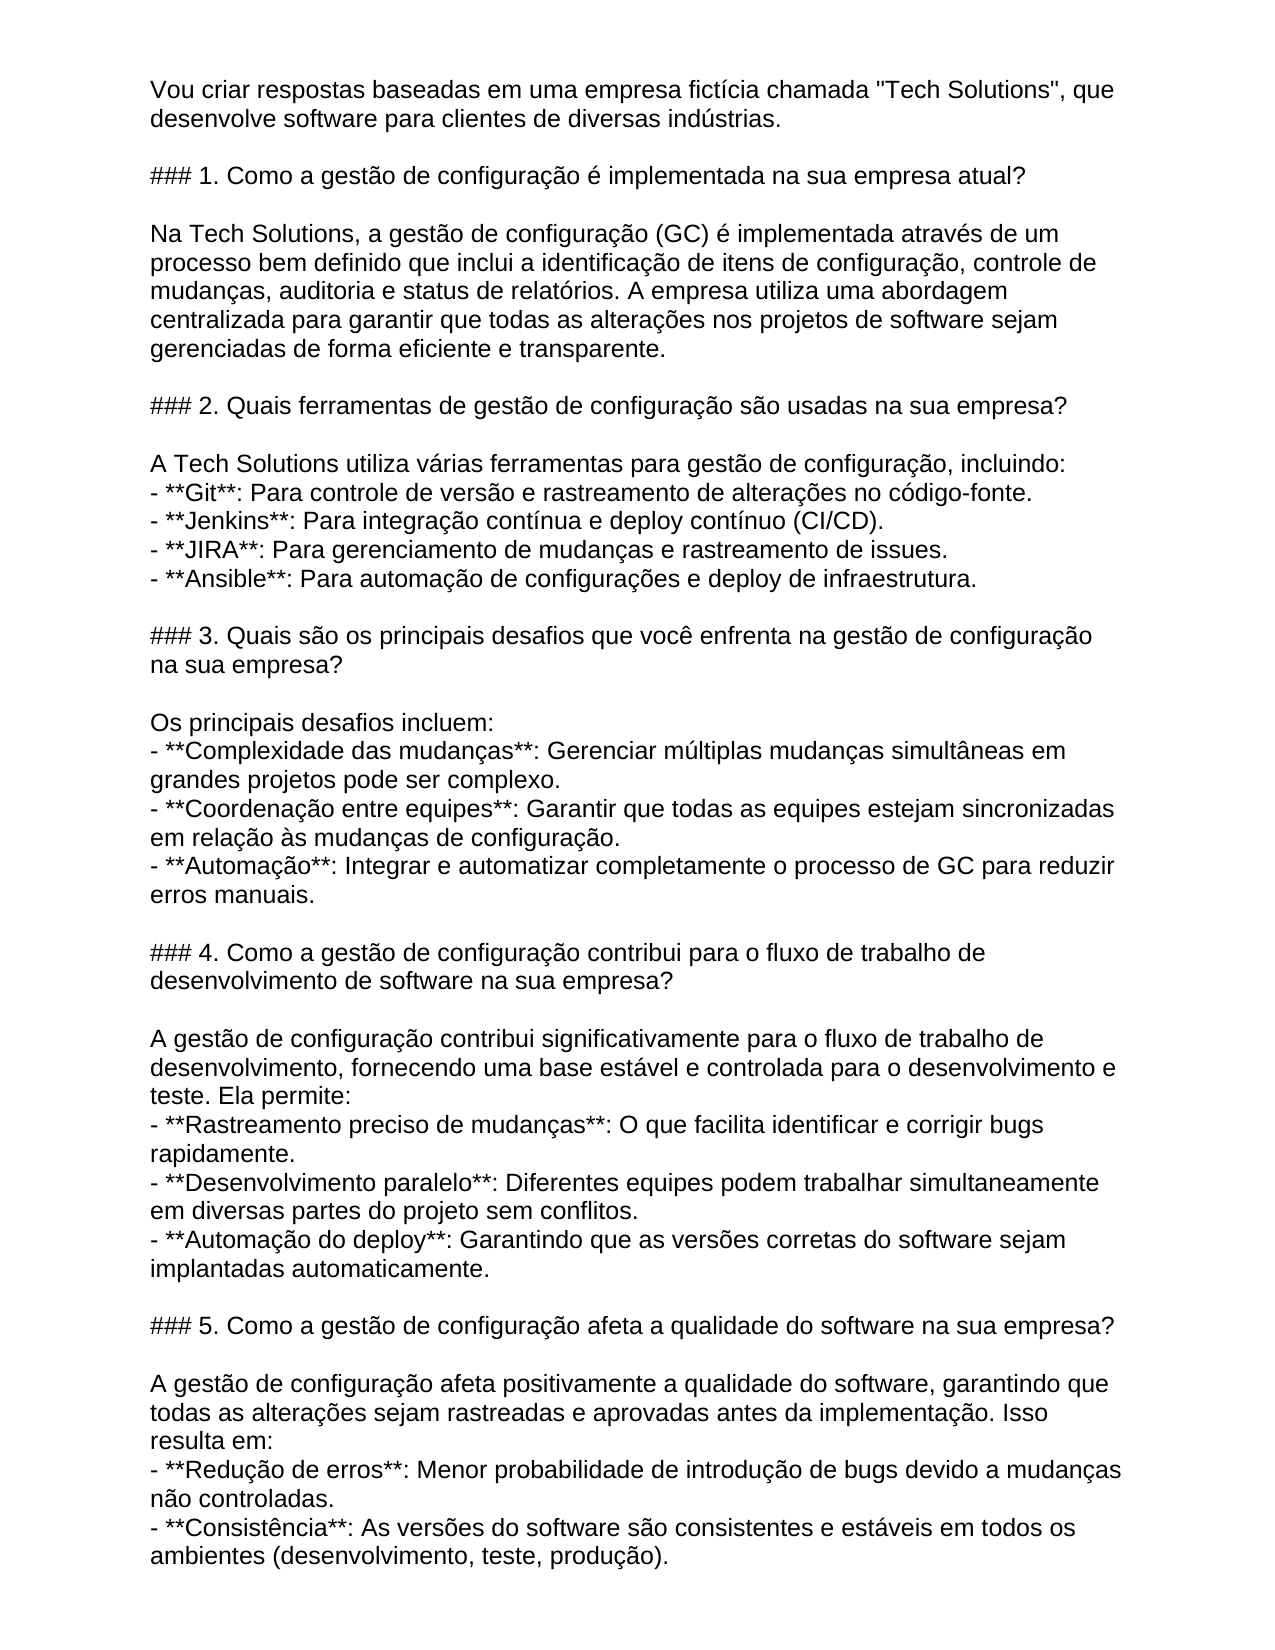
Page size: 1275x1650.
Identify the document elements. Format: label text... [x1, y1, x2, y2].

text - **Redução de erros**: Menor probabilidade de introdução de bugs devido a mudanças não controladas. [150, 1455, 1125, 1512]
text - **JIRA**: Para gerenciamento de mudanças e rastreamento de issues. [150, 535, 1125, 564]
text A Tech Solutions utiliza várias ferramentas para gestão de configuração, incluindo: [150, 449, 1125, 477]
text A gestão de configuração contribui significativamente para o fluxo de trabalho de desenvolvimento, fornecendo uma base estável e controlada para o desenvolvimento e teste. Ela permite: [150, 1024, 1125, 1110]
text - **Coordenação entre equipes**: Garantir que todas as equipes estejam sincronizadas em relação às mudanças de configuração. [150, 794, 1125, 851]
text - **Automação do deploy**: Garantindo que as versões corretas do software sejam implantadas automaticamente. [150, 1225, 1125, 1282]
text Vou criar respostas baseadas em uma empresa fictícia chamada "Tech Solutions", que desenvolve software para clientes de diversas indústrias. [150, 75, 1125, 132]
text - **Consistência**: As versões do software são consistentes e estáveis em todos os ambientes (desenvolvimento, teste, produção). [150, 1512, 1125, 1570]
text Na Tech Solutions, a gestão de configuração (GC) é implementada através de um processo bem definido que inclui a identificação de itens de configuração, controle de mudanças, auditoria e status de relatórios. A empresa utiliza uma abordagem centralizada para garantir que todas as alterações nos projetos de software sejam gerenciadas de forma eficiente e transparente. [150, 219, 1125, 362]
text A gestão de configuração afeta positivamente a qualidade do software, garantindo que todas as alterações sejam rastreadas e aprovadas antes da implementação. Isso resulta em: [150, 1369, 1125, 1455]
text - **Desenvolvimento paralelo**: Diferentes equipes podem trabalhar simultaneamente em diversas partes do projeto sem conflitos. [150, 1167, 1125, 1225]
text Os principais desafios incluem: [150, 707, 1125, 736]
text ### 4. Como a gestão de configuração contribui para o fluxo de trabalho de desenvolvimento de software na sua empresa? [150, 937, 1125, 995]
text ### 2. Quais ferramentas de gestão de configuração são usadas na sua empresa? [150, 391, 1125, 420]
text - **Git**: Para controle de versão e rastreamento de alterações no código-fonte. [150, 477, 1125, 506]
text ### 1. Como a gestão de configuração é implementada na sua empresa atual? [150, 161, 1125, 190]
text ### 3. Quais são os principais desafios que você enfrenta na gestão de configuração na sua empresa? [150, 621, 1125, 679]
text - **Automação**: Integrar e automatizar completamente o processo de GC para reduzir erros manuais. [150, 851, 1125, 909]
text - **Rastreamento preciso de mudanças**: O que facilita identificar e corrigir bugs rapidamente. [150, 1110, 1125, 1167]
text ### 5. Como a gestão de configuração afeta a qualidade do software na sua empresa? [150, 1311, 1125, 1340]
text - **Ansible**: Para automação de configurações e deploy de infraestrutura. [150, 564, 1125, 592]
text - **Jenkins**: Para integração contínua e deploy contínuo (CI/CD). [150, 506, 1125, 535]
text - **Complexidade das mudanças**: Gerenciar múltiplas mudanças simultâneas em grandes projetos pode ser complexo. [150, 736, 1125, 794]
